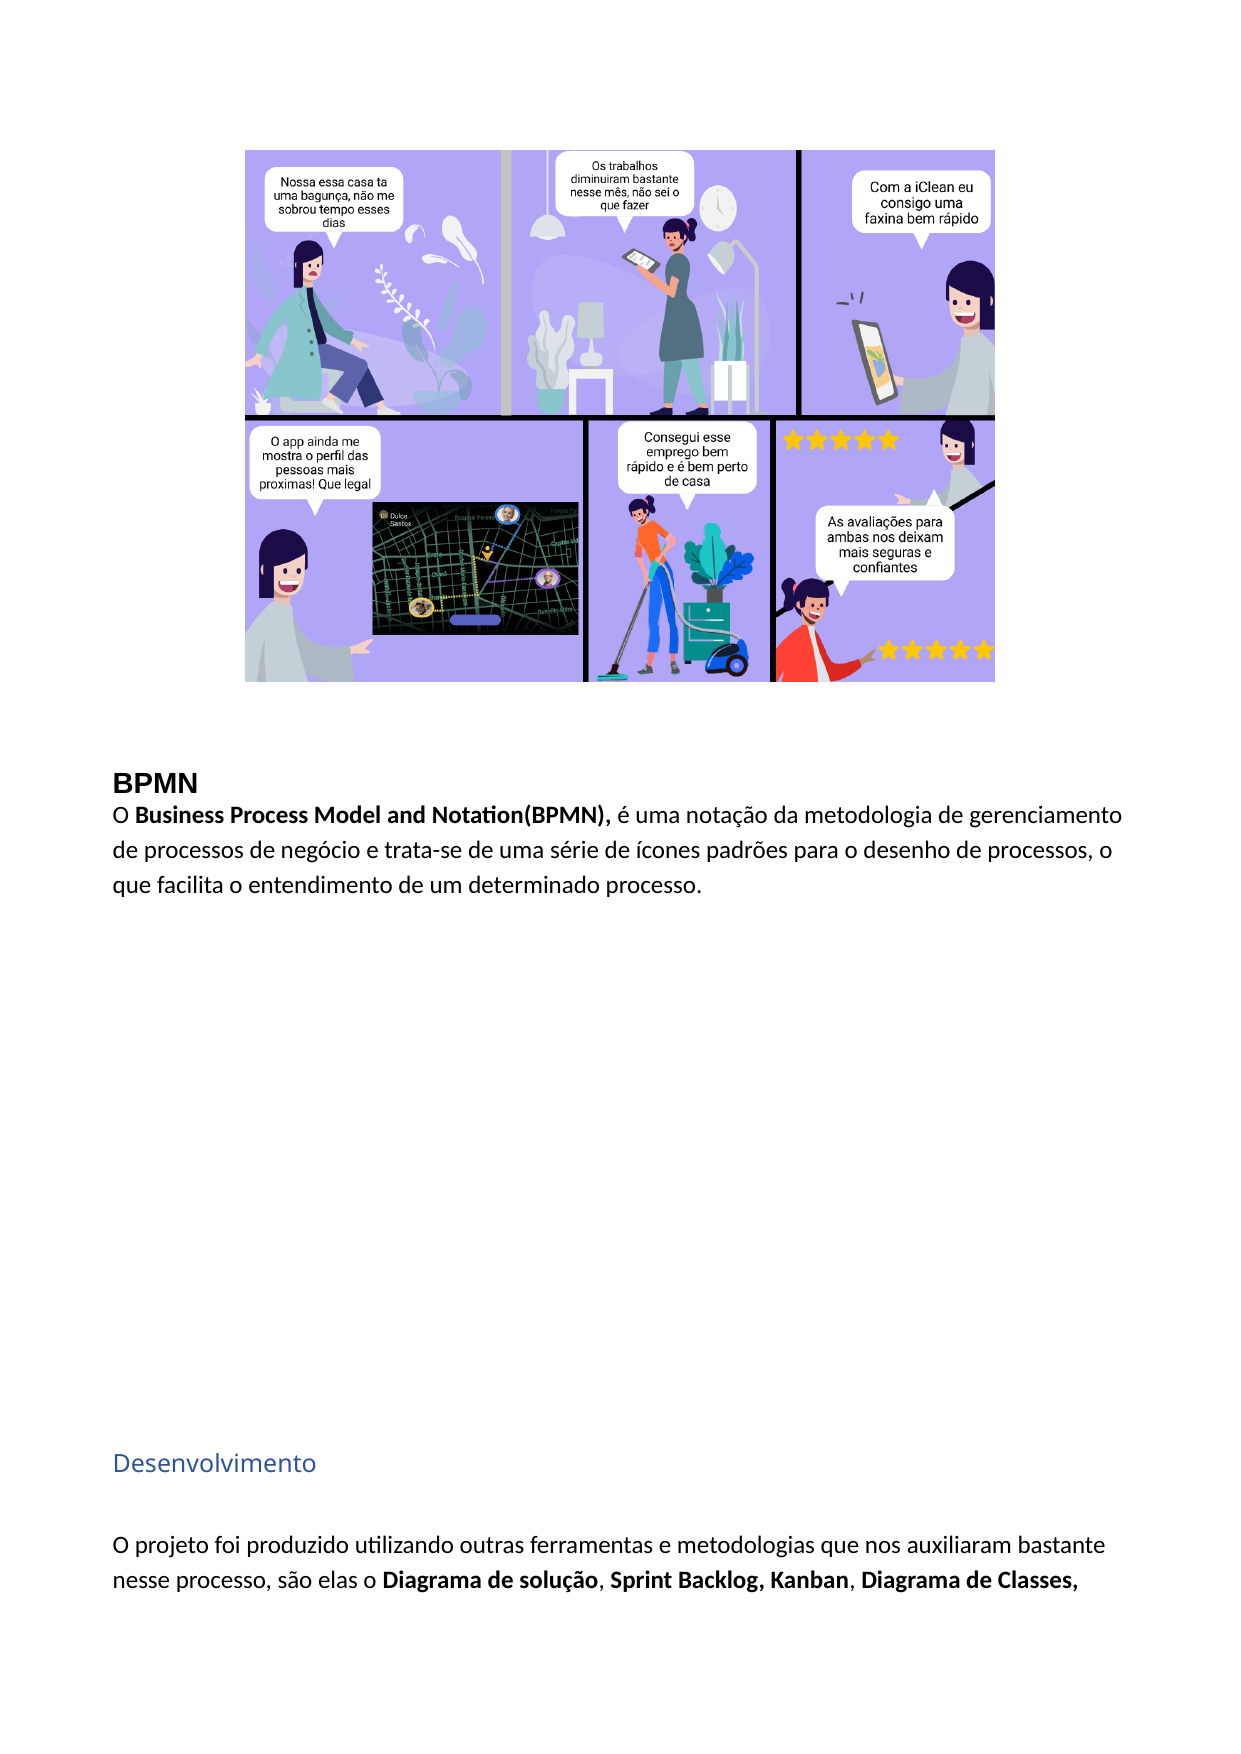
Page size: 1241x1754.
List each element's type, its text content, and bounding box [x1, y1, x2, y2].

text O projeto foi produzido utilizando outras ferramentas e metodologias que nos auxiliaram bastante nesse processo, são elas o Diagrama de solução, Sprint Backlog, Kanban, Diagrama de Classes, [112, 1529, 1128, 1595]
subtitle Desenvolvimento [112, 1445, 1128, 1479]
text O Business Process Model and Notation(BPMN), é uma notação da metodologia de gerenciamento de processos de negócio e trata-se de uma série de ícones padrões para o desenho de processos, o que facilita o entendimento de um determinado processo. [112, 799, 1128, 900]
subtitle BPMN [112, 766, 1128, 799]
picture [245, 150, 995, 682]
